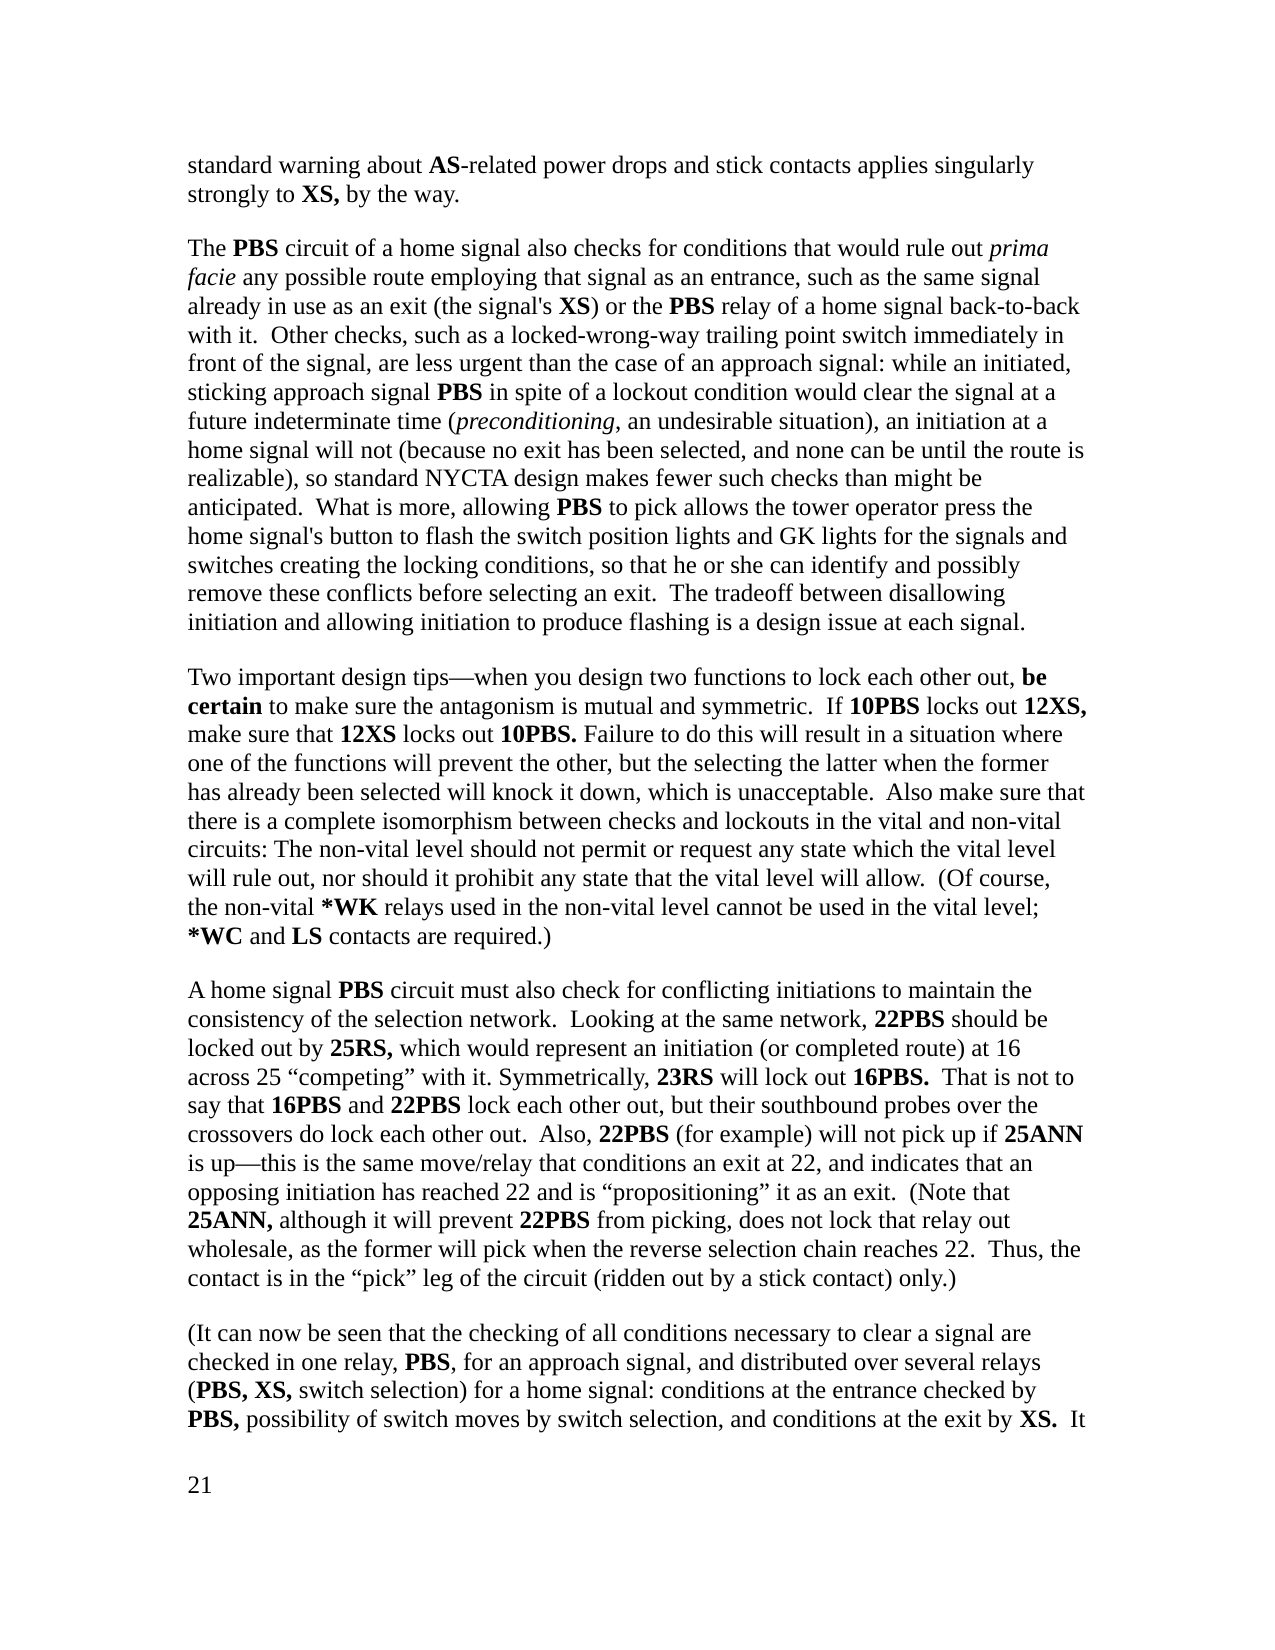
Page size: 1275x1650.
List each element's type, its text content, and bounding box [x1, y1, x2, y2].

text A home signal PBS circuit must also check for conflicting initiations to maintain the consistency of the selection network. Looking at the same network, 22PBS should be locked out by 25RS, which would represent an initiation (or completed route) at 16 across 25 “competing” with it. Symmetrically, 23RS will lock out 16PBS. That is not to say that 16PBS and 22PBS lock each other out, but their southbound probes over the crossovers do lock each other out. Also, 22PBS (for example) will not pick up if 25ANN is up—this is the same move/relay that conditions an exit at 22, and indicates that an opposing initiation has reached 22 and is “propositioning” it as an exit. (Note that 25ANN, although it will prevent 22PBS from picking, does not lock that relay out wholesale, as the former will pick when the reverse selection chain reaches 22. Thus, the contact is in the “pick” leg of the circuit (ridden out by a stick contact) only.) [187, 976, 1087, 1292]
text The PBS circuit of a home signal also checks for conditions that would rule out prima facie any possible route employing that signal as an entrance, such as the same signal already in use as an exit (the signal's XS) or the PBS relay of a home signal back-to-back with it. Other checks, such as a locked-wrong-way trailing point switch immediately in front of the signal, are less urgent than the case of an approach signal: while an initiated, sticking approach signal PBS in spite of a lockout condition would clear the signal at a future indeterminate time (preconditioning, an undesirable situation), an initiation at a home signal will not (because no exit has been selected, and none can be until the route is realizable), so standard NYCTA design makes fewer such checks than might be anticipated. What is more, allowing PBS to pick allows the tower operator press the home signal's button to flash the switch position lights and GK lights for the signals and switches creating the locking conditions, so that he or she can identify and possibly remove these conflicts before selecting an exit. The tradeoff between disallowing initiation and allowing initiation to produce flashing is a design issue at each signal. [187, 233, 1087, 636]
text standard warning about AS-related power drops and stick contacts applies singularly strongly to XS, by the way. [187, 150, 1087, 207]
text (It can now be seen that the checking of all conditions necessary to clear a signal are checked in one relay, PBS, for an approach signal, and distributed over several relays (PBS, XS, switch selection) for a home signal: conditions at the entrance checked by PBS, possibility of switch moves by switch selection, and conditions at the exit by XS. It [187, 1318, 1087, 1433]
text Two important design tips—when you design two functions to lock each other out, be certain to make sure the antagonism is mutual and symmetric. If 10PBS locks out 12XS, make sure that 12XS locks out 10PBS. Failure to do this will result in a situation where one of the functions will prevent the other, but the selecting the latter when the former has already been selected will knock it down, which is unacceptable. Also make sure that there is a complete isomorphism between checks and lockouts in the vital and non-vital circuits: The non-vital level should not permit or request any state which the vital level will rule out, nor should it prohibit any state that the vital level will allow. (Of course, the non-vital *WK relays used in the non-vital level cannot be used in the vital level; *WC and LS contacts are required.) [187, 662, 1087, 949]
